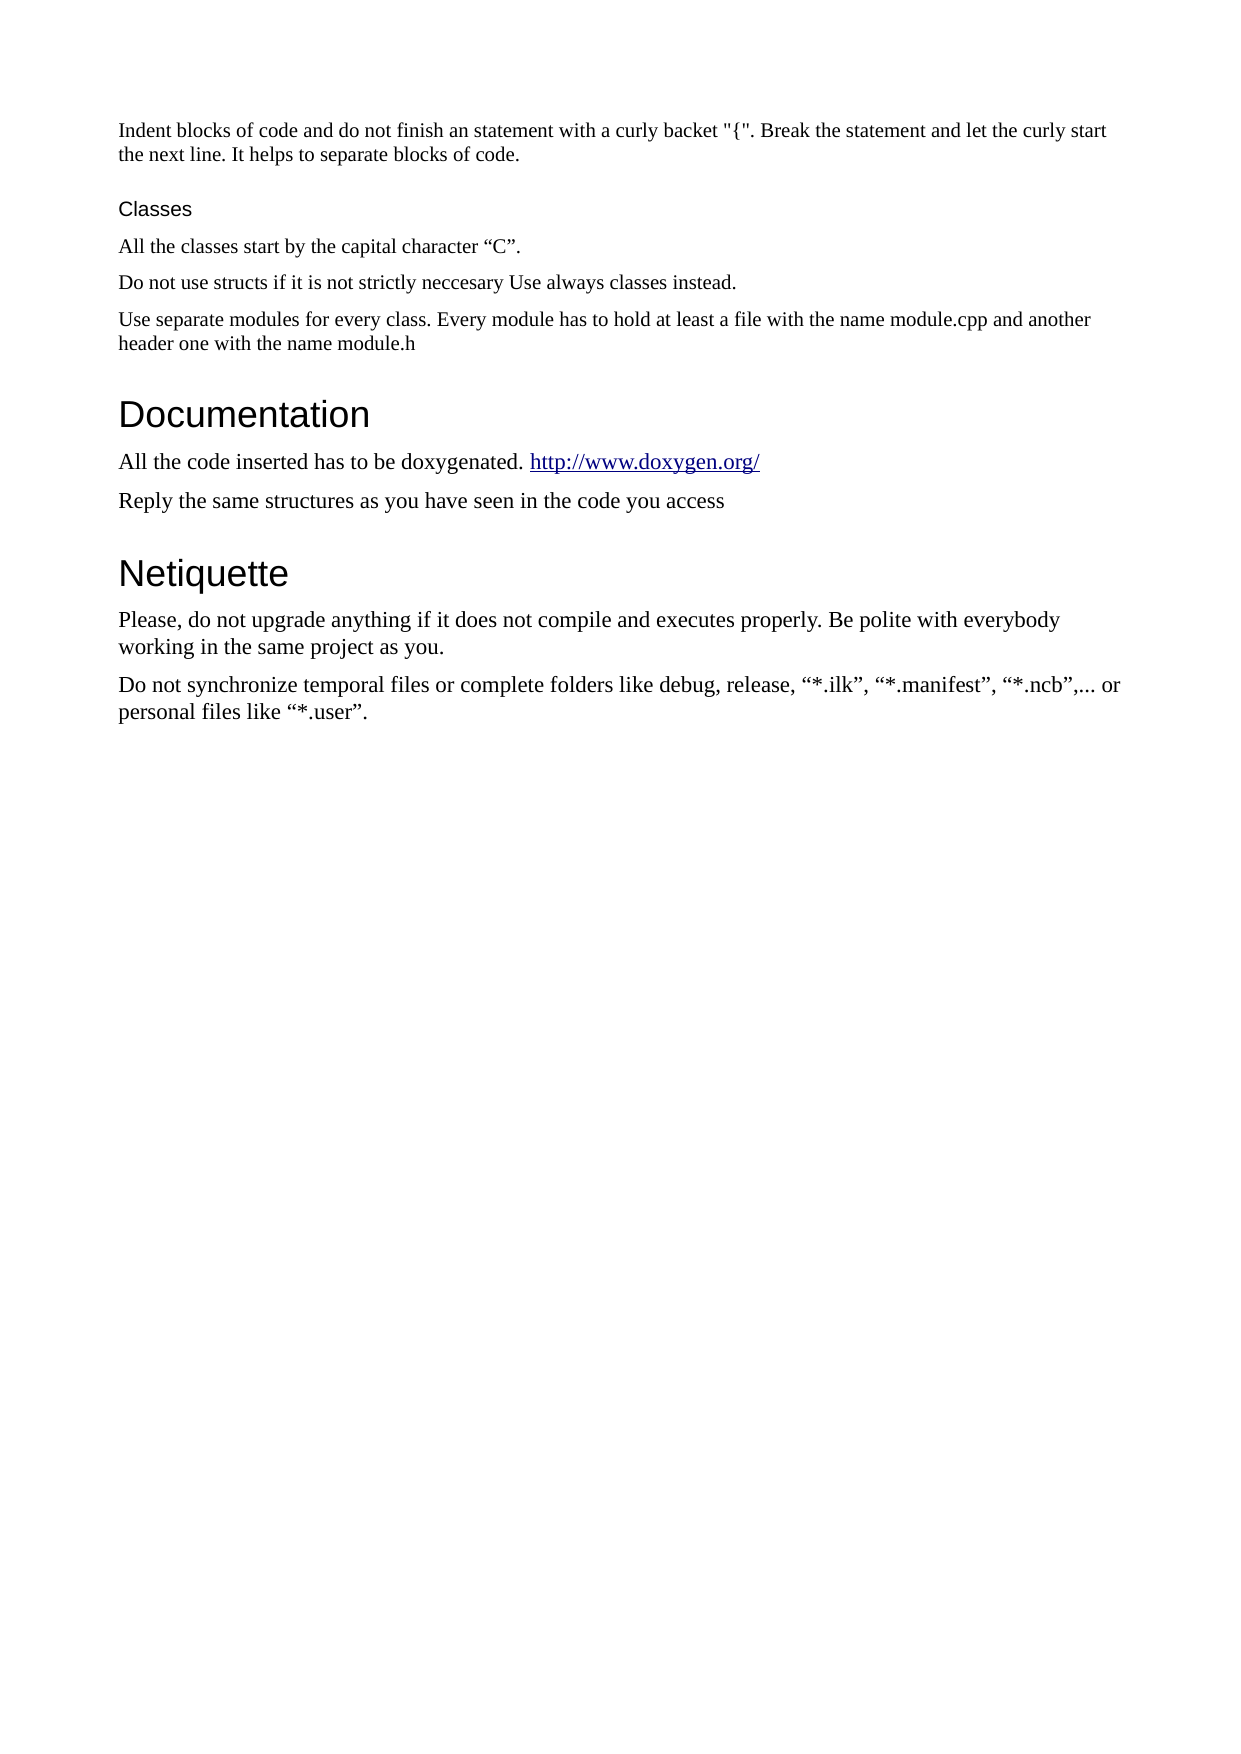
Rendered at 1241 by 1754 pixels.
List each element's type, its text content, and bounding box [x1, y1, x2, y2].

subtitle Documentation [118, 392, 1122, 436]
text Indent blocks of code and do not finish an statement with a curly backet "{". Break the statement and let the curly start the next line. It helps to separate blocks of code. [118, 118, 1122, 166]
text All the code inserted has to be doxygenated. http://www.doxygen.org/ [118, 448, 1122, 474]
text Please, do not upgrade anything if it does not compile and executes properly. Be polite with everybody working in the same project as you. [118, 606, 1122, 659]
subtitle Netiquette [118, 551, 1122, 594]
text Reply the same structures as you have seen in the code you access [118, 487, 1122, 513]
text Use separate modules for every class. Every module has to hold at least a file with the name module.cpp and another header one with the name module.h [118, 307, 1122, 355]
subtitle Classes [118, 197, 1122, 221]
text Do not use structs if it is not strictly neccesary Use always classes instead. [118, 270, 1122, 294]
text All the classes start by the capital character “C”. [118, 234, 1122, 258]
text Do not synchronize temporal files or complete folders like debug, release, “*.ilk”, “*.manifest”, “*.ncb”,... or personal files like “*.user”. [118, 672, 1122, 724]
